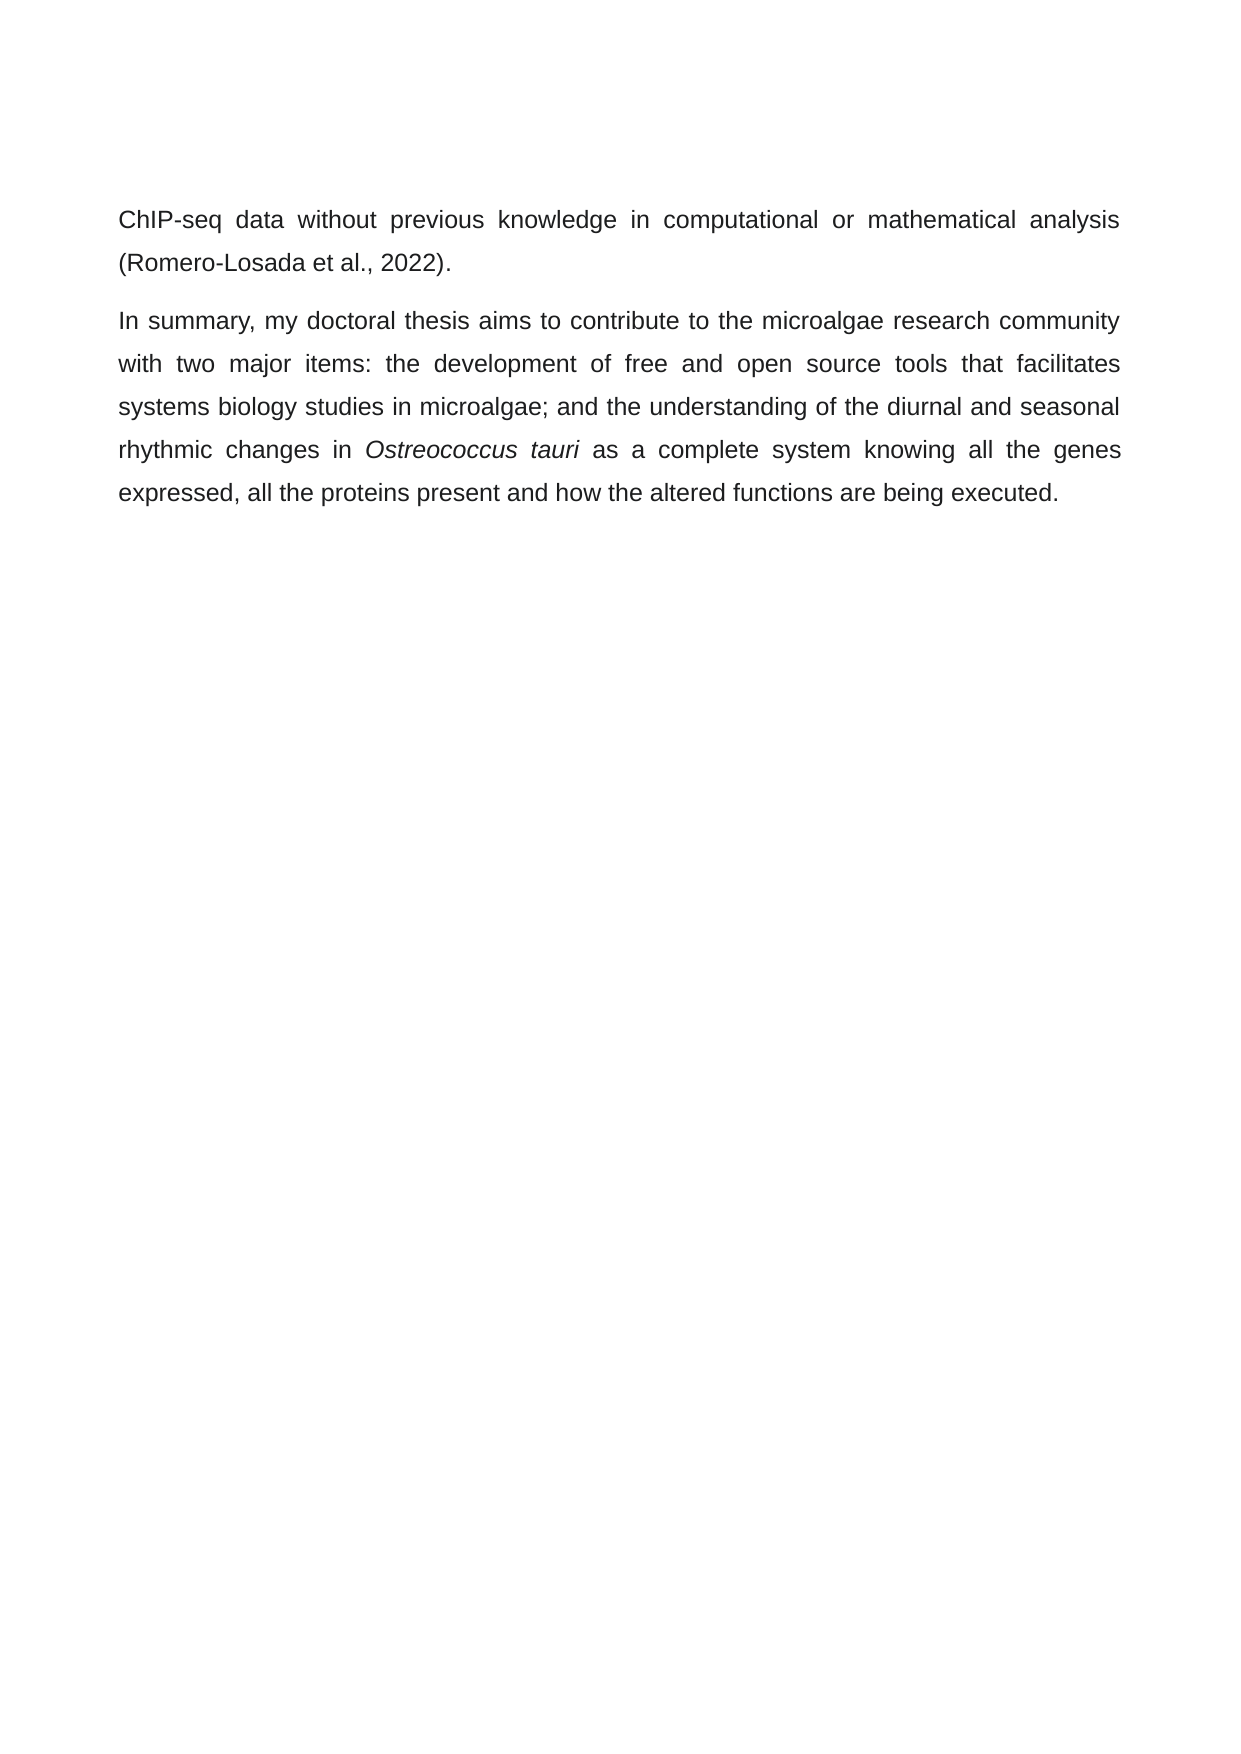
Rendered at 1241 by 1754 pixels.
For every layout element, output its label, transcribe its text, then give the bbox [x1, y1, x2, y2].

text In summary, my doctoral thesis aims to contribute to the microalgae research community with two major items: the development of free and open source tools that facilitates systems biology studies in microalgae; and the understanding of the diurnal and seasonal rhythmic changes in Ostreococcus tauri as a complete system knowing all the genes expressed, all the proteins present and how the altered functions are being executed. [118, 306, 1122, 507]
text ChIP-seq data without previous knowledge in computational or mathematical analysis (Romero-Losada et al., 2022)⁠. [118, 205, 1122, 277]
